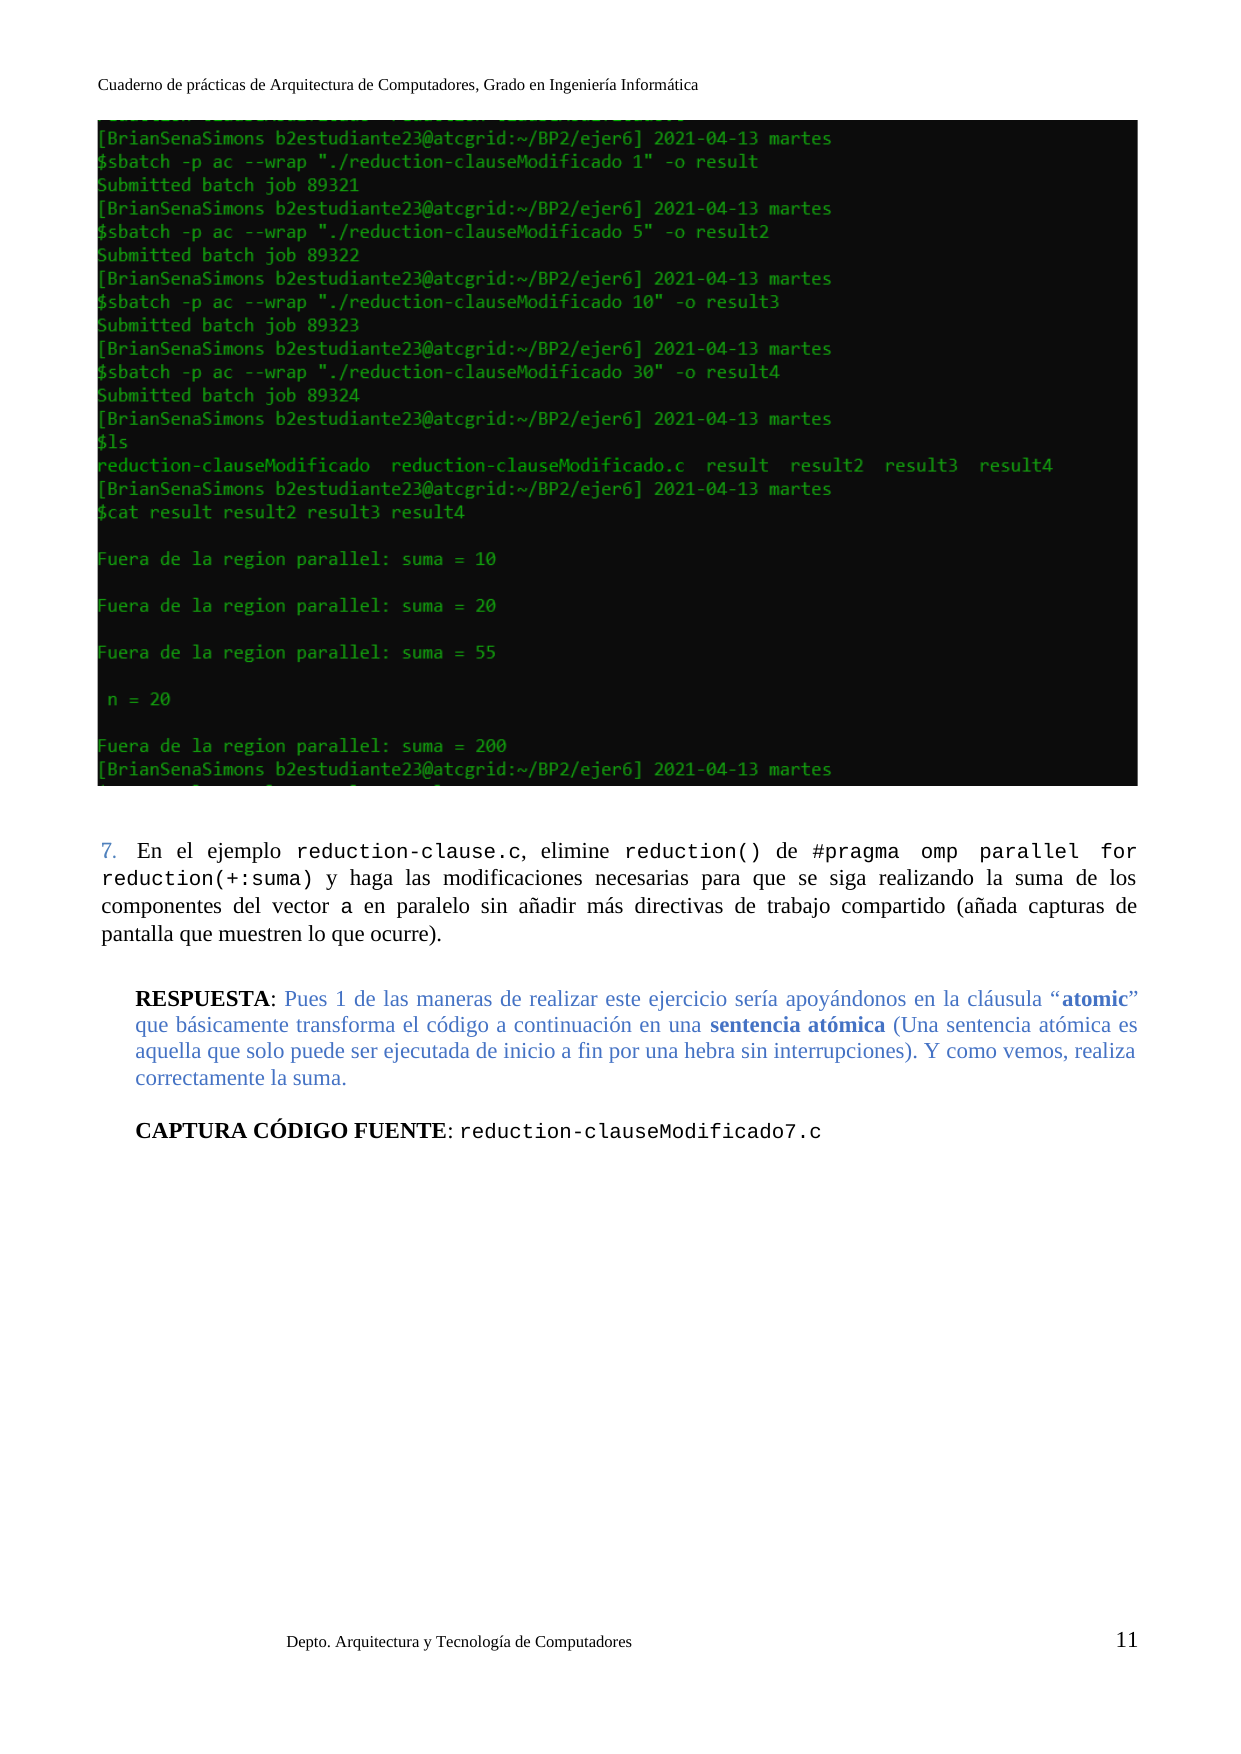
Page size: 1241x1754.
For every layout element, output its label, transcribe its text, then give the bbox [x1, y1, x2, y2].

list En el ejemplo reduction-clause.c, elimine reduction() de #pragma omp parallel for reduction(+:suma) y haga las modificaciones necesarias para que se siga realizando la suma de los componentes del vector a en paralelo sin añadir más directivas de trabajo compartido (añada capturas de pantalla que muestren lo que ocurre). [101, 837, 1138, 946]
text CAPTURA CÓDIGO FUENTE: reduction-clauseModificado7.c [135, 1117, 1138, 1144]
text RESPUESTA: Pues 1 de las maneras de realizar este ejercicio sería apoyándonos en la cláusula “atomic” que básicamente transforma el código a continuación en una sentencia atómica (Una sentencia atómica es aquella que solo puede ser ejecutada de inicio a fin por una hebra sin interrupciones). Y como vemos, realiza correctamente la suma. [135, 985, 1138, 1090]
